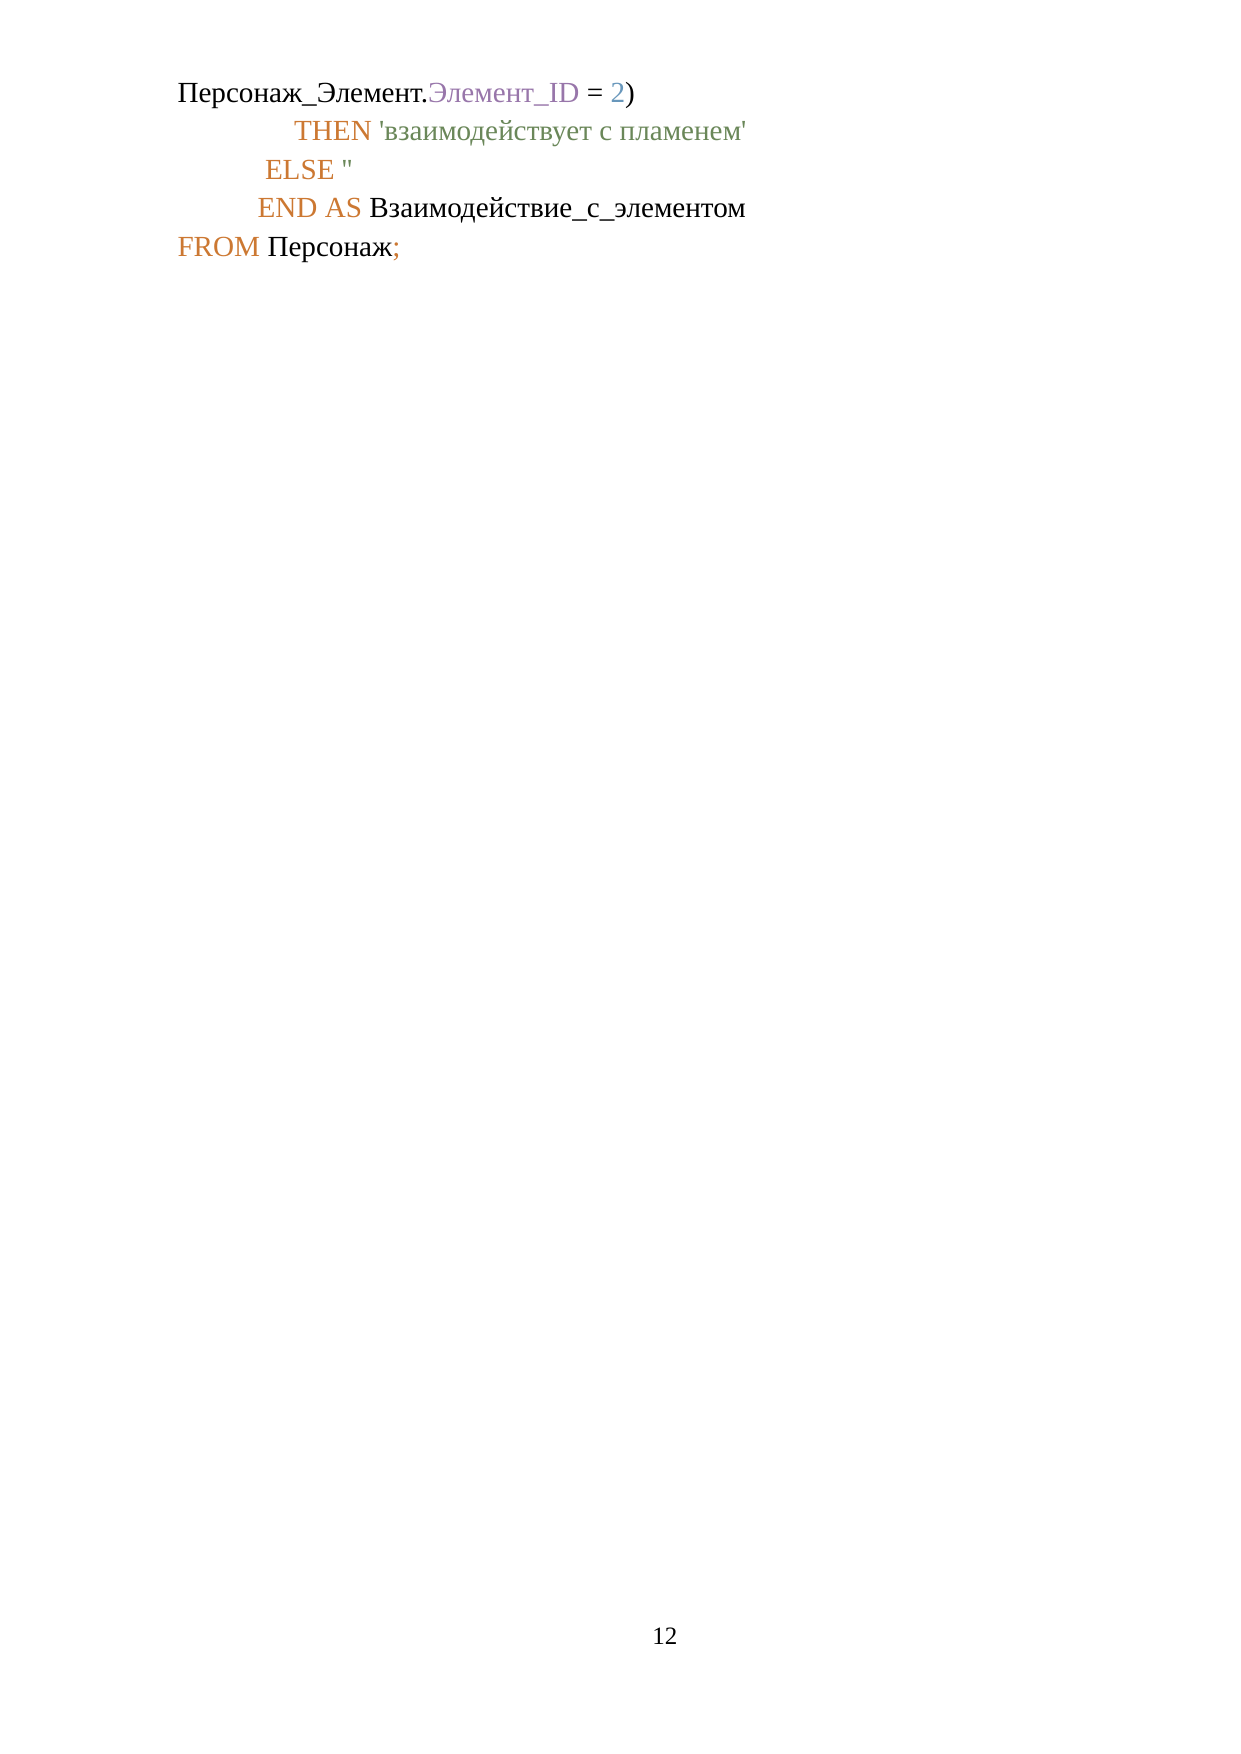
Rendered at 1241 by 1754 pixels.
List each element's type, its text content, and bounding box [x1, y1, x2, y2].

text Персонаж_Элемент.Элемент_ID = 2) THEN 'взаимодействует с пламенем' ELSE '' END AS Взаимодействие_с_элементом FROM Персонаж; [177, 75, 1152, 263]
